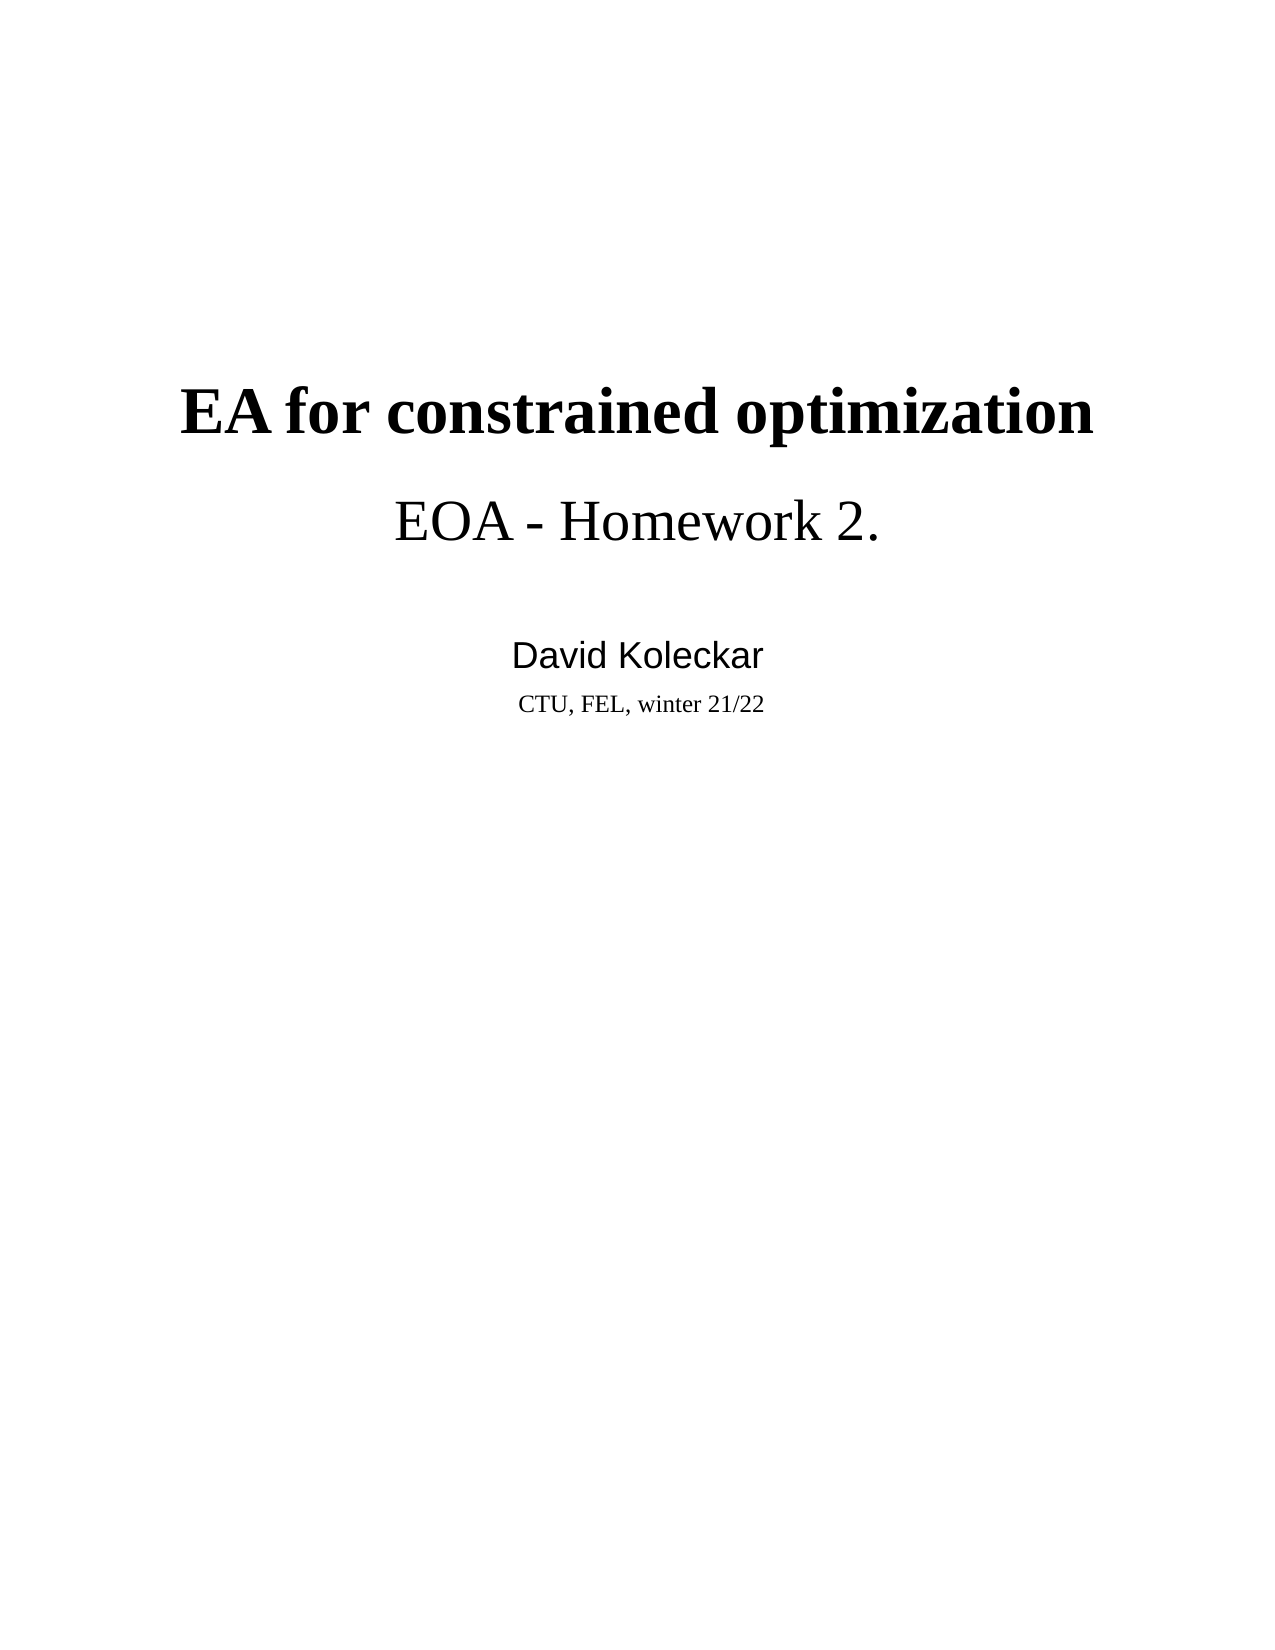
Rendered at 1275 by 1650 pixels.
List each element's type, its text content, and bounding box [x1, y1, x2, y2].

text CTU, FEL, winter 21/22 [118, 689, 1157, 718]
title EA for constrained optimization [118, 371, 1157, 448]
subtitle David Koleckar [118, 633, 1157, 676]
title EOA - Homework 2. [118, 486, 1157, 553]
